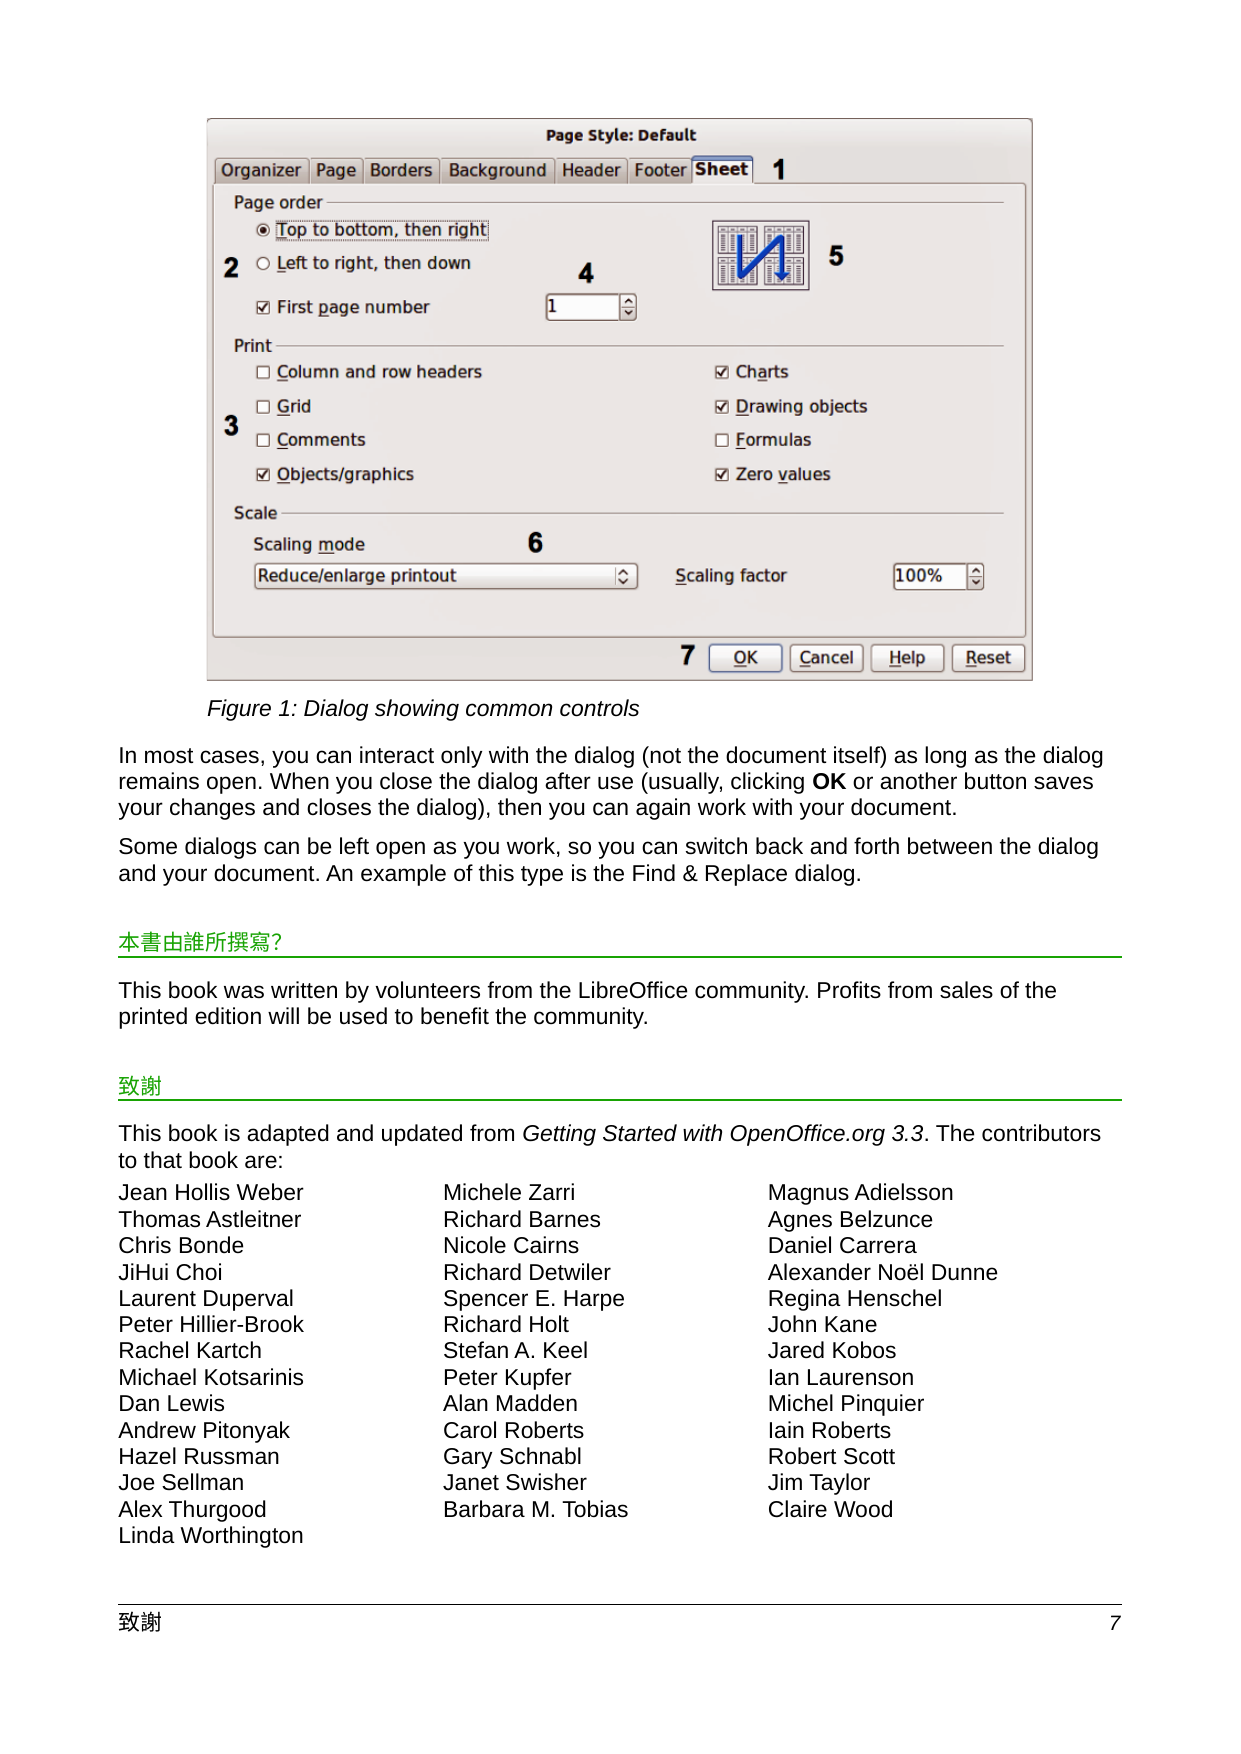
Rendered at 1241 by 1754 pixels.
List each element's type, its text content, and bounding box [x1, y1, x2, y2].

text Figure 1: Dialog showing common controls [207, 694, 1033, 721]
text In most cases, you can interact only with the dialog (not the document itself) as long as the dialog remains open. When you close the dialog after use (usually, clicking OK or another button saves your changes and closes the dialog), then you can again work with your document. [118, 742, 1122, 821]
picture [206, 118, 1034, 682]
subtitle 致謝 [118, 1074, 1122, 1099]
text Jean Hollis Weber Michele Zarri Magnus Adielsson Thomas Astleitner Richard Barnes Agnes Belzunce Chris Bonde Nicole Cairns Daniel Carrera JiHui Choi Richard Detwiler Alexander Noël Dunne Laurent Duperval Spencer E. Harpe Regina Henschel Peter Hillier-Brook Richard Holt John Kane Rachel Kartch Stefan A. Keel Jared Kobos Michael Kotsarinis Peter Kupfer Ian Laurenson Dan Lewis Alan Madden Michel Pinquier Andrew Pitonyak Carol Roberts Iain Roberts Hazel Russman Gary Schnabl Robert Scott Joe Sellman Janet Swisher Jim Taylor Alex Thurgood Barbara M. Tobias Claire Wood Linda Worthington [118, 1179, 1122, 1548]
subtitle 本書由誰所撰寫？ [118, 930, 1122, 956]
text This book was written by volunteers from the LibreOffice community. Profits from sales of the printed edition will be used to benefit the community. [118, 977, 1122, 1029]
text Some dialogs can be left open as you work, so you can switch back and forth between the dialog and your document. An example of this type is the Find & Replace dialog. [118, 833, 1122, 886]
list This book is adapted and updated from Getting Started with OpenOffice.org 3.3. The contributors to that book are: [118, 1120, 1122, 1173]
